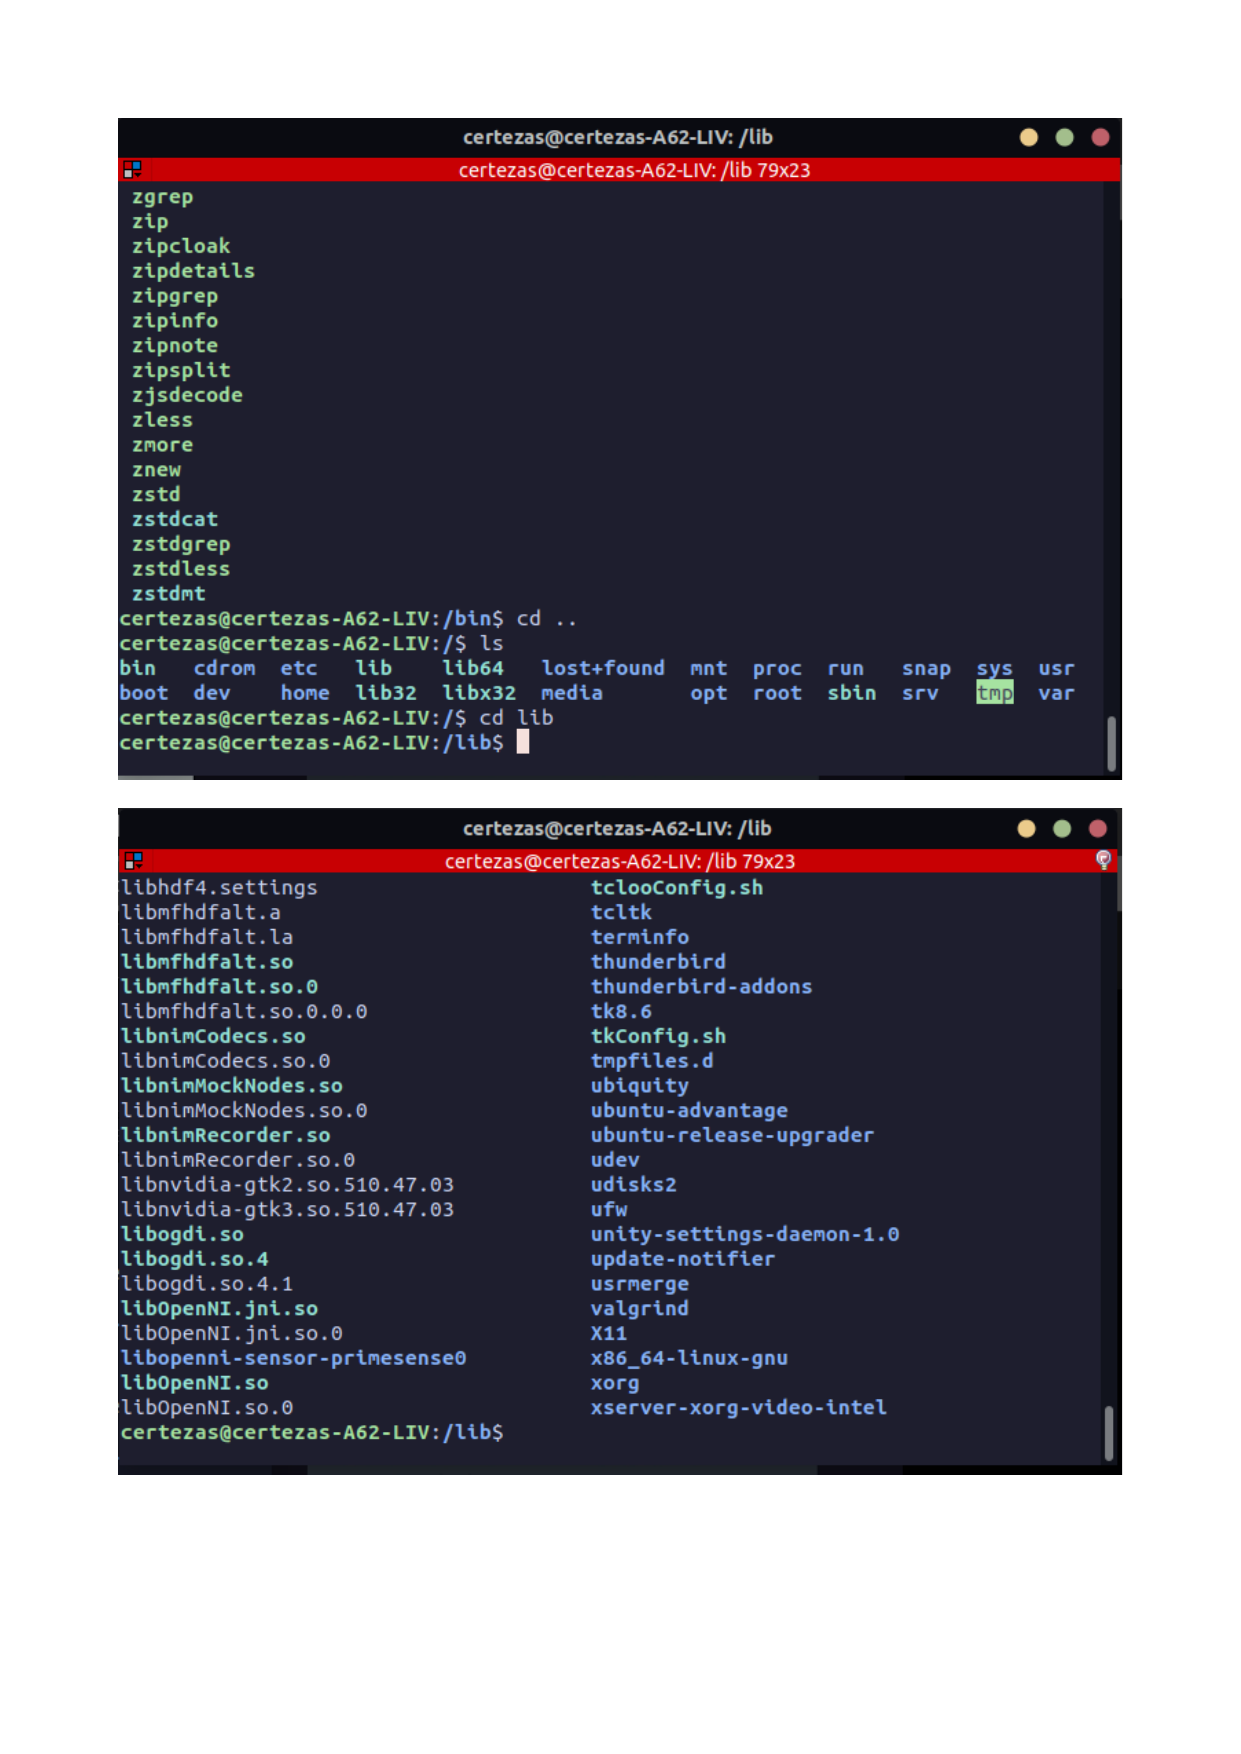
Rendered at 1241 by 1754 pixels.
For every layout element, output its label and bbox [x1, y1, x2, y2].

picture [118, 808, 1123, 1475]
picture [118, 118, 1123, 780]
